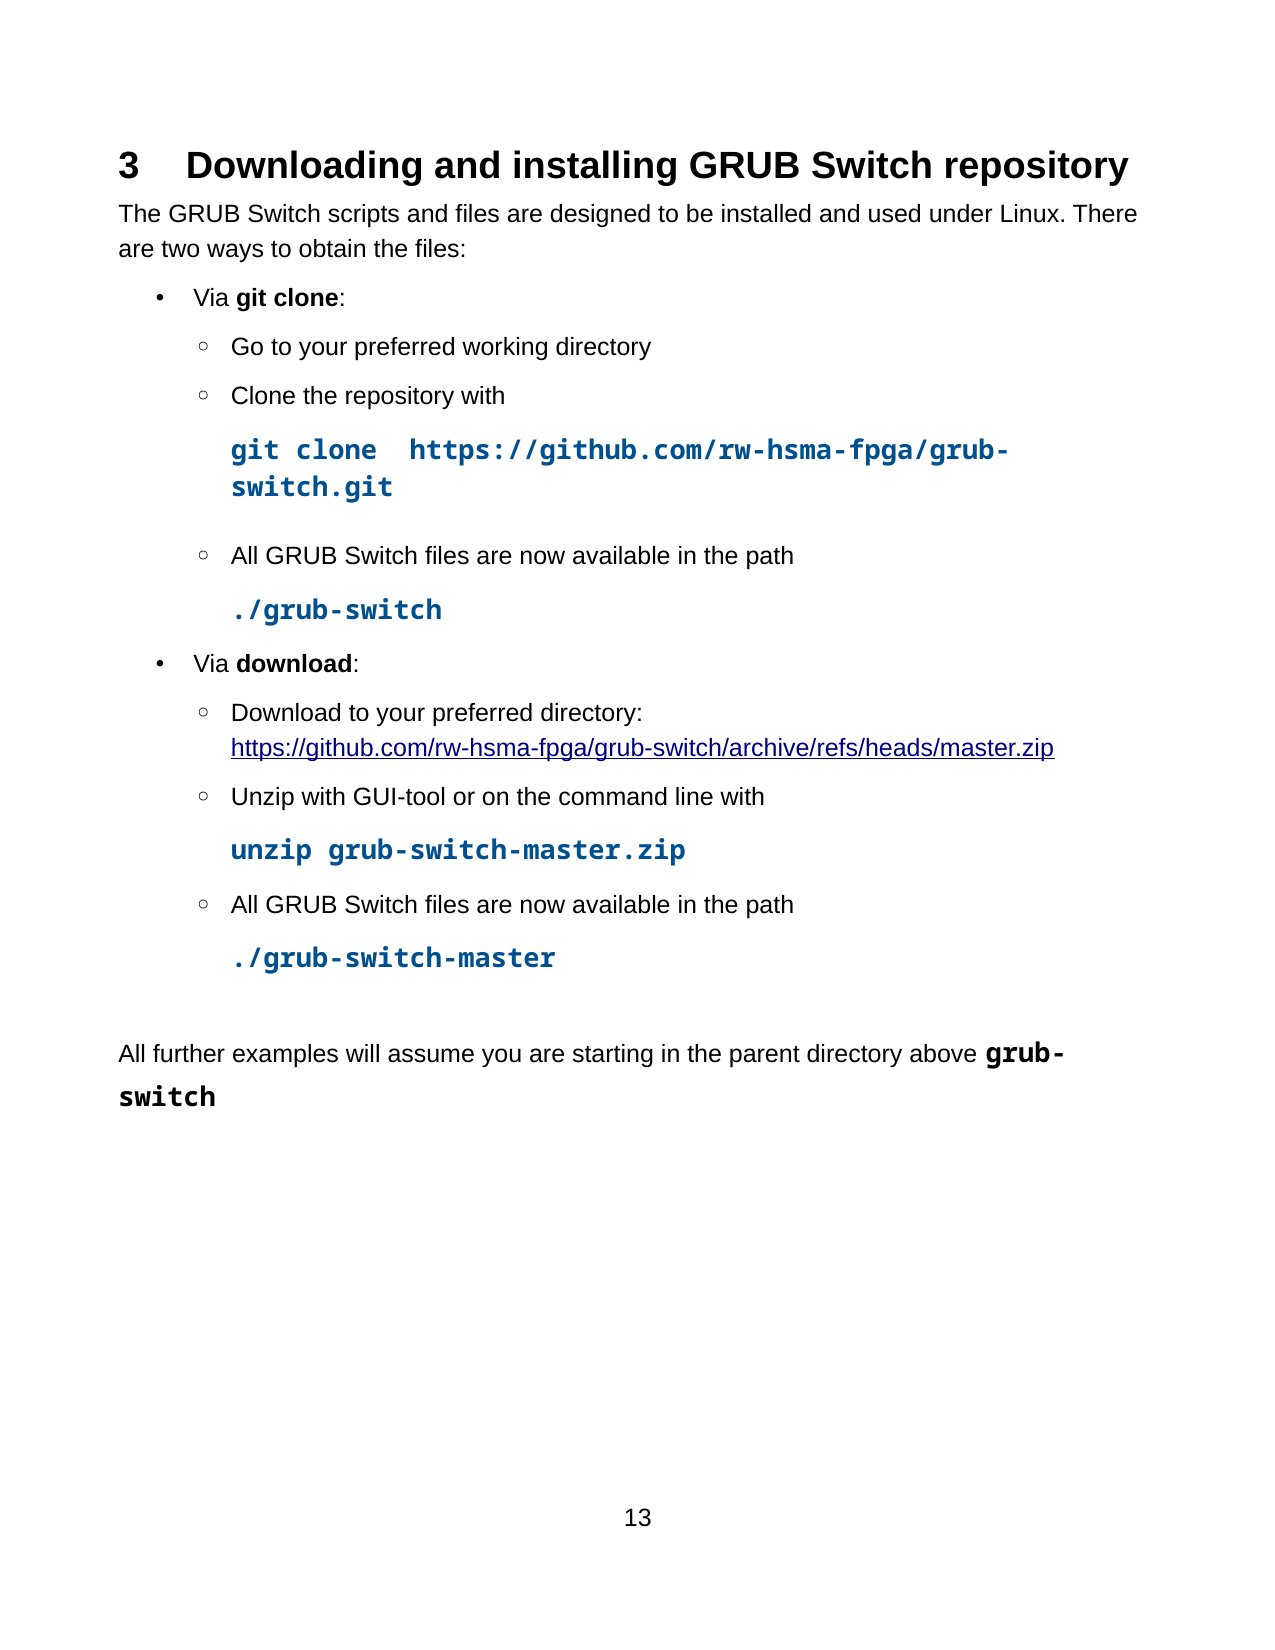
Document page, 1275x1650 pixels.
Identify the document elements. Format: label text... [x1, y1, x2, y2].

list ./grub-switch-master [193, 939, 1157, 976]
text The GRUB Switch scripts and files are designed to be installed and used under Linux. There are two ways to obtain the files: [118, 199, 1157, 262]
list Unzip with GUI-tool or on the command line with [193, 782, 1157, 811]
list Via git clone: [156, 283, 1157, 312]
list All GRUB Switch files are now available in the path [193, 889, 1157, 918]
list Clone the repository with [193, 381, 1157, 410]
list unzip grub-switch-master.zip [193, 831, 1157, 868]
list Download to your preferred directory: https://github.com/rw-hsma-fpga/grub-switch/archive/refs/heads/master.zip [193, 698, 1157, 761]
subtitle Downloading and installing GRUB Switch repository [118, 143, 1157, 187]
list ./grub-switch [193, 590, 1157, 627]
text All further examples will assume you are starting in the parent directory above grub-switch [118, 997, 1157, 1114]
list Go to your preferred working directory [193, 332, 1157, 361]
list All GRUB Switch files are now available in the path [193, 541, 1157, 570]
list Via download: [156, 649, 1157, 678]
list git clone https://github.com/rw-hsma-fpga/grub-switch.git [193, 430, 1157, 541]
